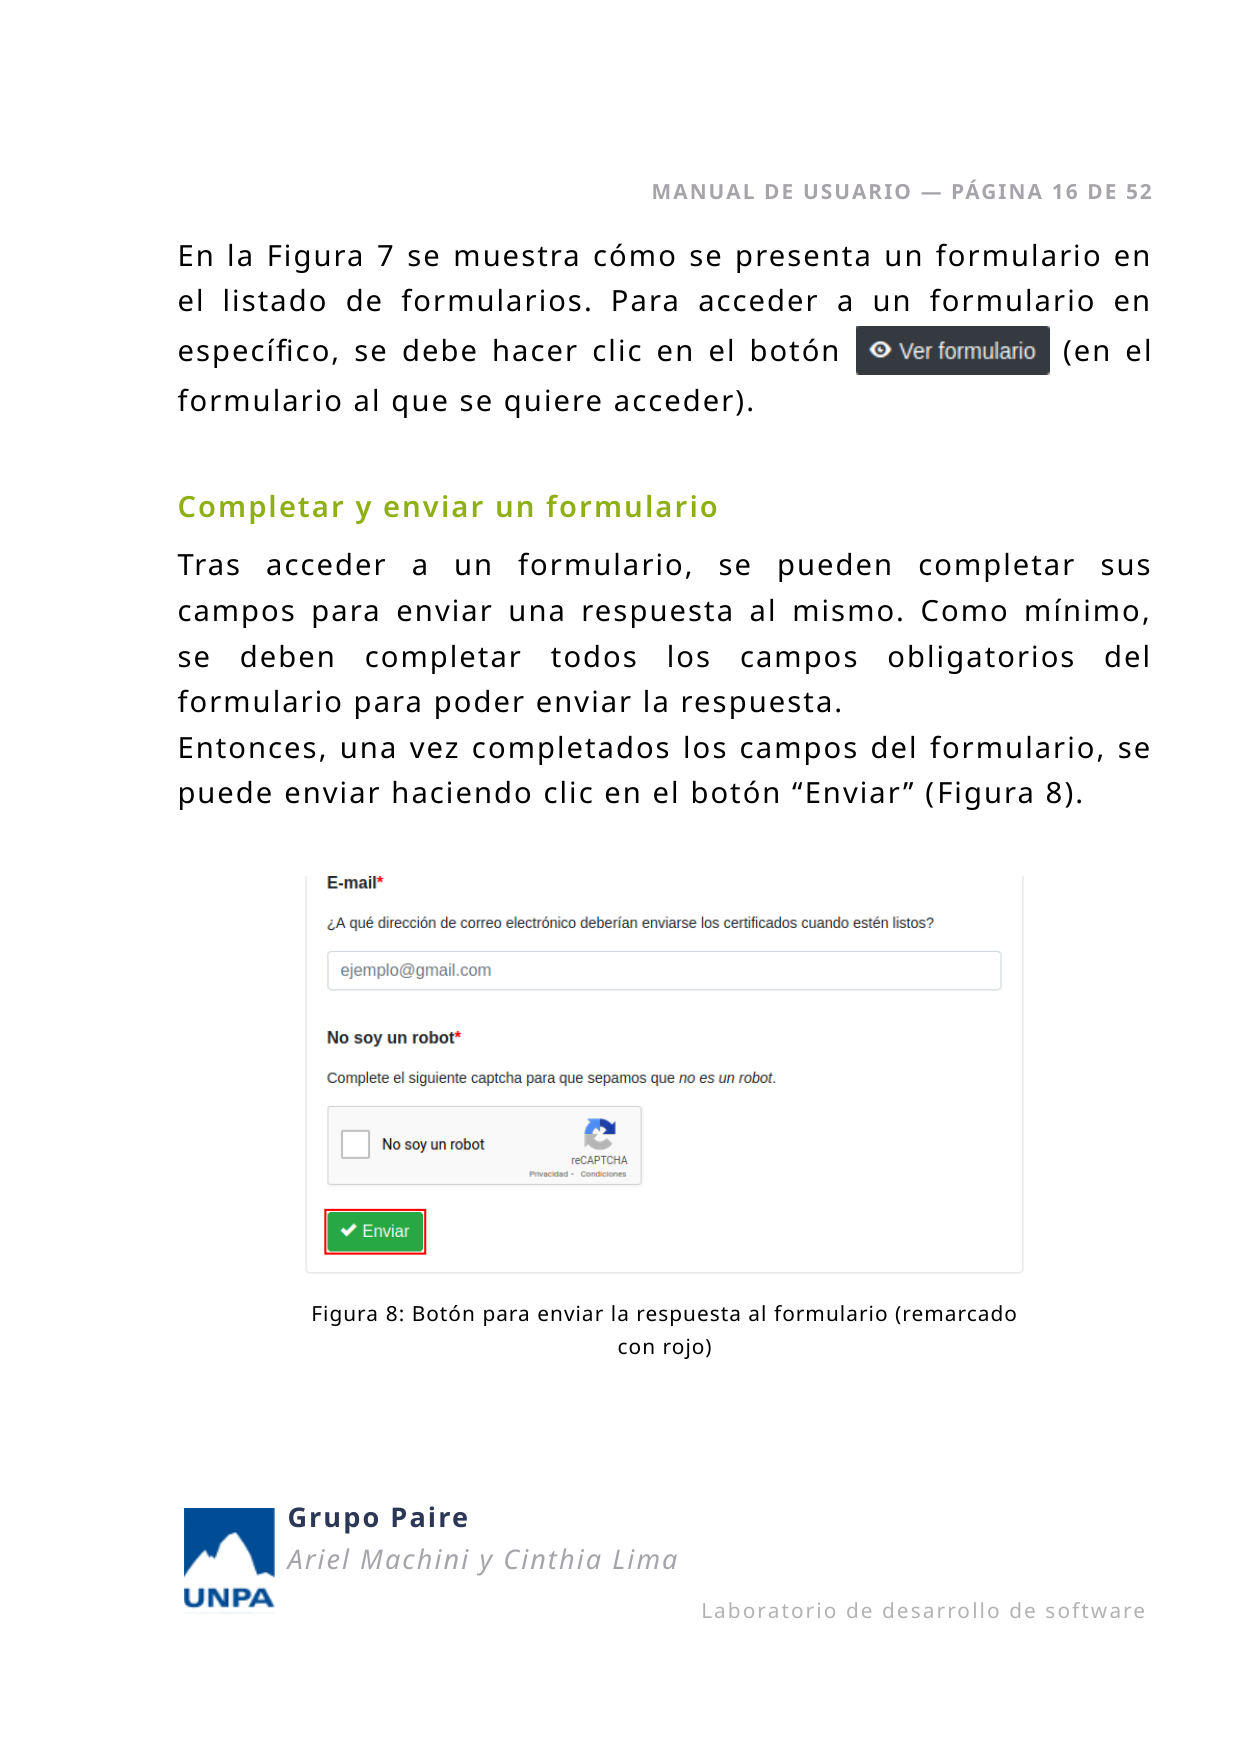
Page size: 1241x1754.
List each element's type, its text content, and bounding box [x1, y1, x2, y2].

picture [856, 326, 1050, 375]
text En la Figura 7 se muestra cómo se presenta un formulario en el listado de formularios. Para acceder a un formulario en específico, se debe hacer clic en el botón (en el formulario al que se quiere acceder). [177, 235, 1152, 420]
picture [184, 1508, 275, 1614]
picture [290, 876, 1039, 1289]
text Tras acceder a un formulario, se pueden completar sus campos para enviar una respuesta al mismo. Como mínimo, se deben completar todos los campos obligatorios del formulario para poder enviar la respuesta. [177, 545, 1152, 721]
subtitle Completar y enviar un formulario [177, 487, 1152, 526]
text Figura 8: Botón para enviar la respuesta al formulario (remarcado con rojo) [290, 1289, 1039, 1360]
text Entonces, una vez completados los campos del formulario, se puede enviar haciendo clic en el botón “Enviar” (Figura 8). [177, 727, 1152, 812]
